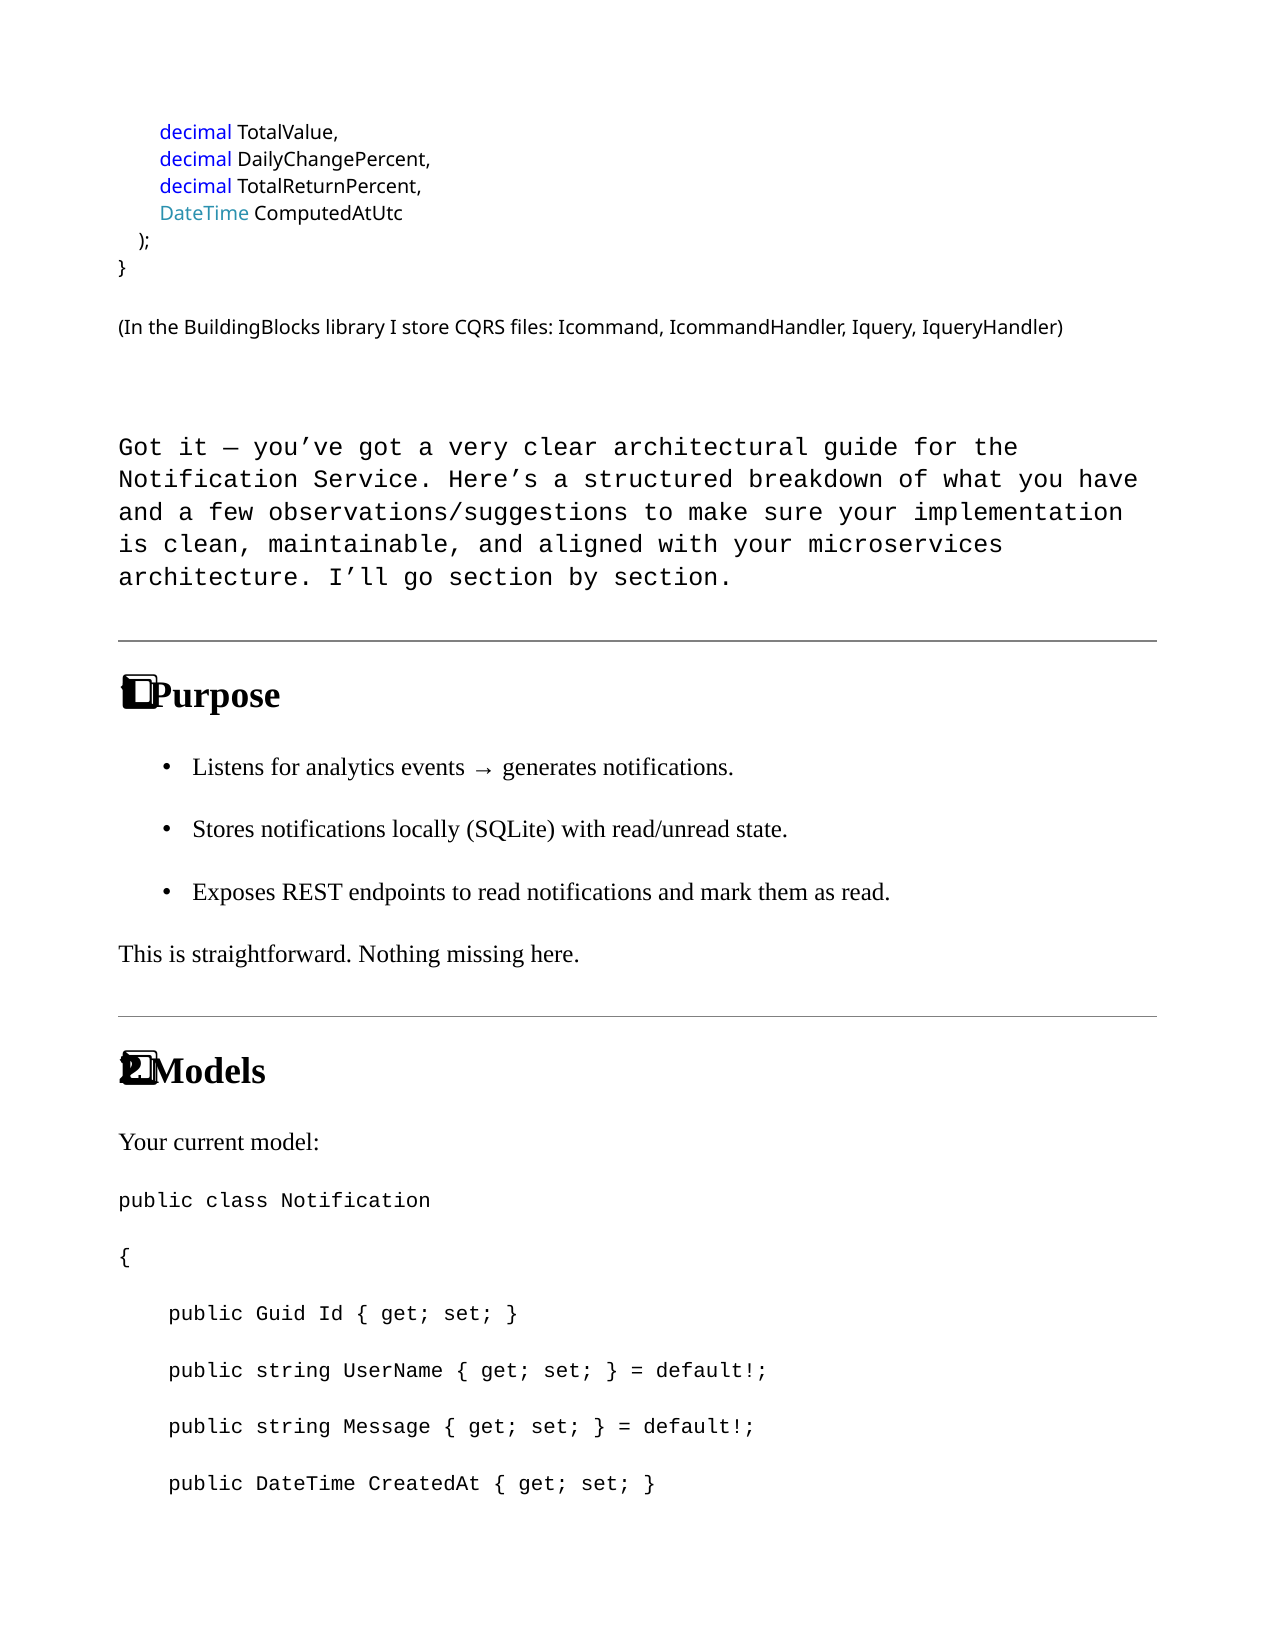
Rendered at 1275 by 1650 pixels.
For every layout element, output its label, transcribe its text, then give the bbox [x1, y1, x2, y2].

text decimal TotalValue, [118, 118, 1157, 145]
subtitle 1️⃣ Purpose [118, 673, 1157, 716]
text } [118, 253, 1157, 280]
text decimal TotalReturnPercent, [118, 172, 1157, 199]
list Listens for analytics events → generates notifications. [162, 752, 1157, 780]
list Stores notifications locally (SQLite) with read/unread state. [162, 814, 1157, 843]
text (In the BuildingBlocks library I store CQRS files: Icommand, IcommandHandler, Iquery, IqueryHandler) [118, 313, 1157, 340]
text DateTime ComputedAtUtc [118, 199, 1157, 226]
text This is straightforward. Nothing missing here. [118, 939, 1157, 968]
text decimal DailyChangePercent, [118, 145, 1157, 172]
text Got it — you’ve got a very clear architectural guide for the Notification Service. Here’s a structured breakdown of what you have and a few observations/suggestions to make sure your implementation is clean, maintainable, and aligned with your microservices architecture. I’ll go section by section. [118, 434, 1157, 593]
text public class Notification [118, 1189, 1157, 1213]
text public string Message { get; set; } = default!; [118, 1416, 1157, 1440]
text ); [118, 226, 1157, 253]
subtitle 2️⃣ Models [118, 1048, 1157, 1091]
text public DateTime CreatedAt { get; set; } [118, 1473, 1157, 1497]
list Exposes REST endpoints to read notifications and mark them as read. [162, 877, 1157, 905]
text public Guid Id { get; set; } [118, 1303, 1157, 1327]
text { [118, 1246, 1157, 1270]
text public string UserName { get; set; } = default!; [118, 1359, 1157, 1383]
text Your current model: [118, 1127, 1157, 1156]
